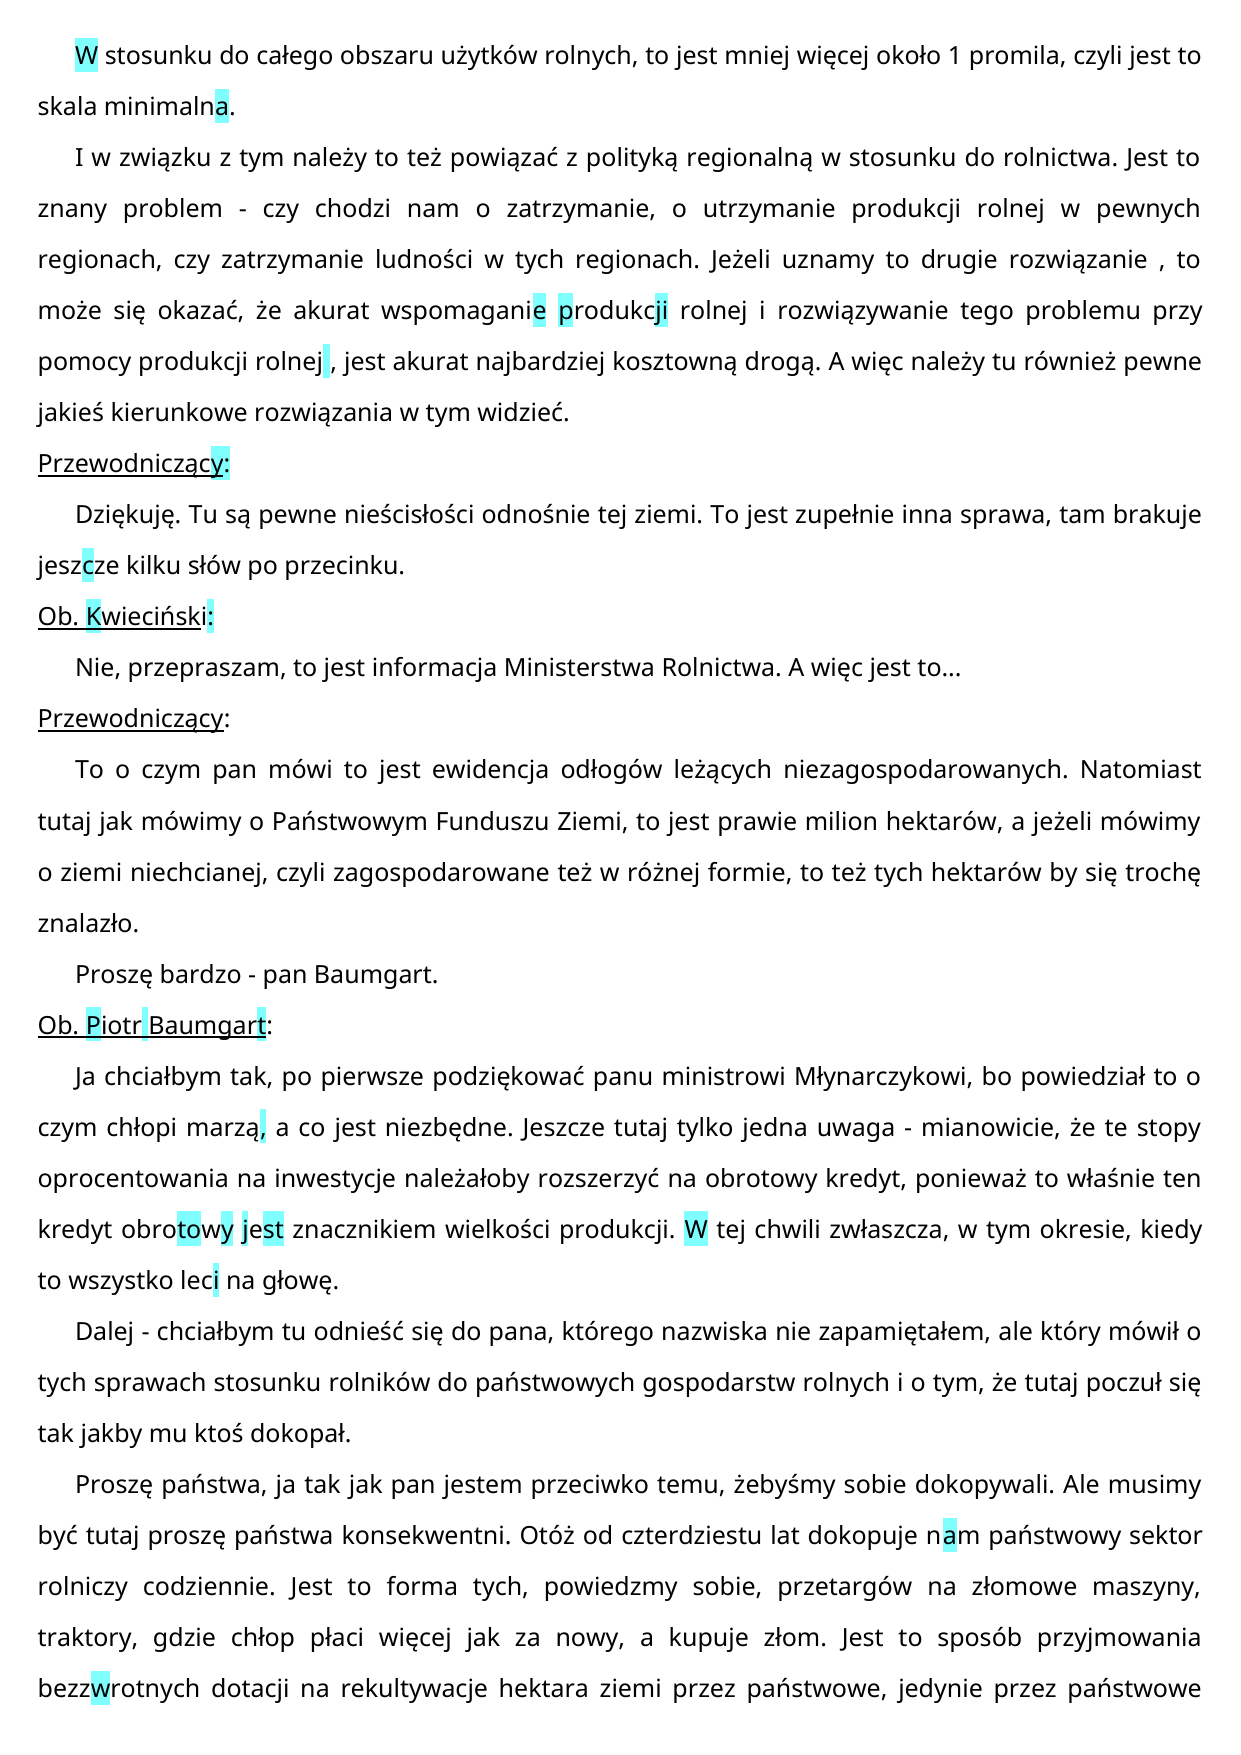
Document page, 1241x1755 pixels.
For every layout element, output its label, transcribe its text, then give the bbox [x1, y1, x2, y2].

text Proszę bardzo - pan Baumgart. [37, 956, 1203, 990]
text Nie, przepraszam, to jest informacja Ministerstwa Rolnictwa. A więc jest to... [37, 650, 1203, 684]
text Dalej - chciałbym tu odnieść się do pana, którego nazwiska nie zapamiętałem, ale który mówił o tych sprawach stosunku rolników do państwowych gospodarstw rolnych i o tym, że tutaj poczuł się tak jakby mu ktoś dokopał. [37, 1313, 1203, 1450]
text W stosunku do całego obszaru użytków rolnych, to jest mniej więcej około 1 promila, czyli jest to skala minimalna. [37, 37, 1203, 123]
text Ob. Kwieciński: [37, 599, 1203, 633]
text Przewodniczący: [37, 446, 1203, 480]
text To o czym pan mówi to jest ewidencja odłogów leżących niezagospodarowanych. Natomiast tutaj jak mówimy o Państwowym Funduszu Ziemi, to jest prawie milion hektarów, a jeżeli mówimy o ziemi niechcianej, czyli zagospodarowane też w różnej formie, to też tych hektarów by się trochę znalazło. [37, 752, 1203, 939]
text Dziękuję. Tu są pewne nieścisłości odnośnie tej ziemi. To jest zupełnie inna sprawa, tam brakuje jeszcze kilku słów po przecinku. [37, 497, 1203, 582]
text Przewodniczący: [37, 701, 1203, 735]
text Ob. Piotr Baumgart: [37, 1007, 1203, 1041]
text I w związku z tym należy to też powiązać z polityką regionalną w stosunku do rolnictwa. Jest to znany problem - czy chodzi nam o zatrzymanie, o utrzymanie produkcji rolnej w pewnych regionach, czy zatrzymanie ludności w tych regionach. Jeżeli uznamy to drugie rozwiązanie , to może się okazać, że akurat wspomaganie produkcji rolnej i rozwiązywanie tego problemu przy pomocy produkcji rolnej , jest akurat najbardziej kosztowną drogą. A więc należy tu również pewne jakieś kierunkowe rozwiązania w tym widzieć. [37, 139, 1203, 429]
text Ja chciałbym tak, po pierwsze podziękować panu ministrowi Młynarczykowi, bo powiedział to o czym chłopi marzą, a co jest niezbędne. Jeszcze tutaj tylko jedna uwaga - mianowicie, że te stopy oprocentowania na inwestycje należałoby rozszerzyć na obrotowy kredyt, ponieważ to właśnie ten kredyt obrotowy jest znacznikiem wielkości produkcji. W tej chwili zwłaszcza, w tym okresie, kiedy to wszystko leci na głowę. [37, 1058, 1203, 1297]
text Proszę państwa, ja tak jak pan jestem przeciwko temu, żebyśmy sobie dokopywali. Ale musimy być tutaj proszę państwa konsekwentni. Otóż od czterdziestu lat dokopuje nam państwowy sektor rolniczy codziennie. Jest to forma tych, powiedzmy sobie, przetargów na złomowe maszyny, traktory, gdzie chłop płaci więcej jak za nowy, a kupuje złom. Jest to sposób przyjmowania bezzwrotnych dotacji na rekultywacje hektara ziemi przez państwowe, jedynie przez państwowe [37, 1467, 1203, 1705]
